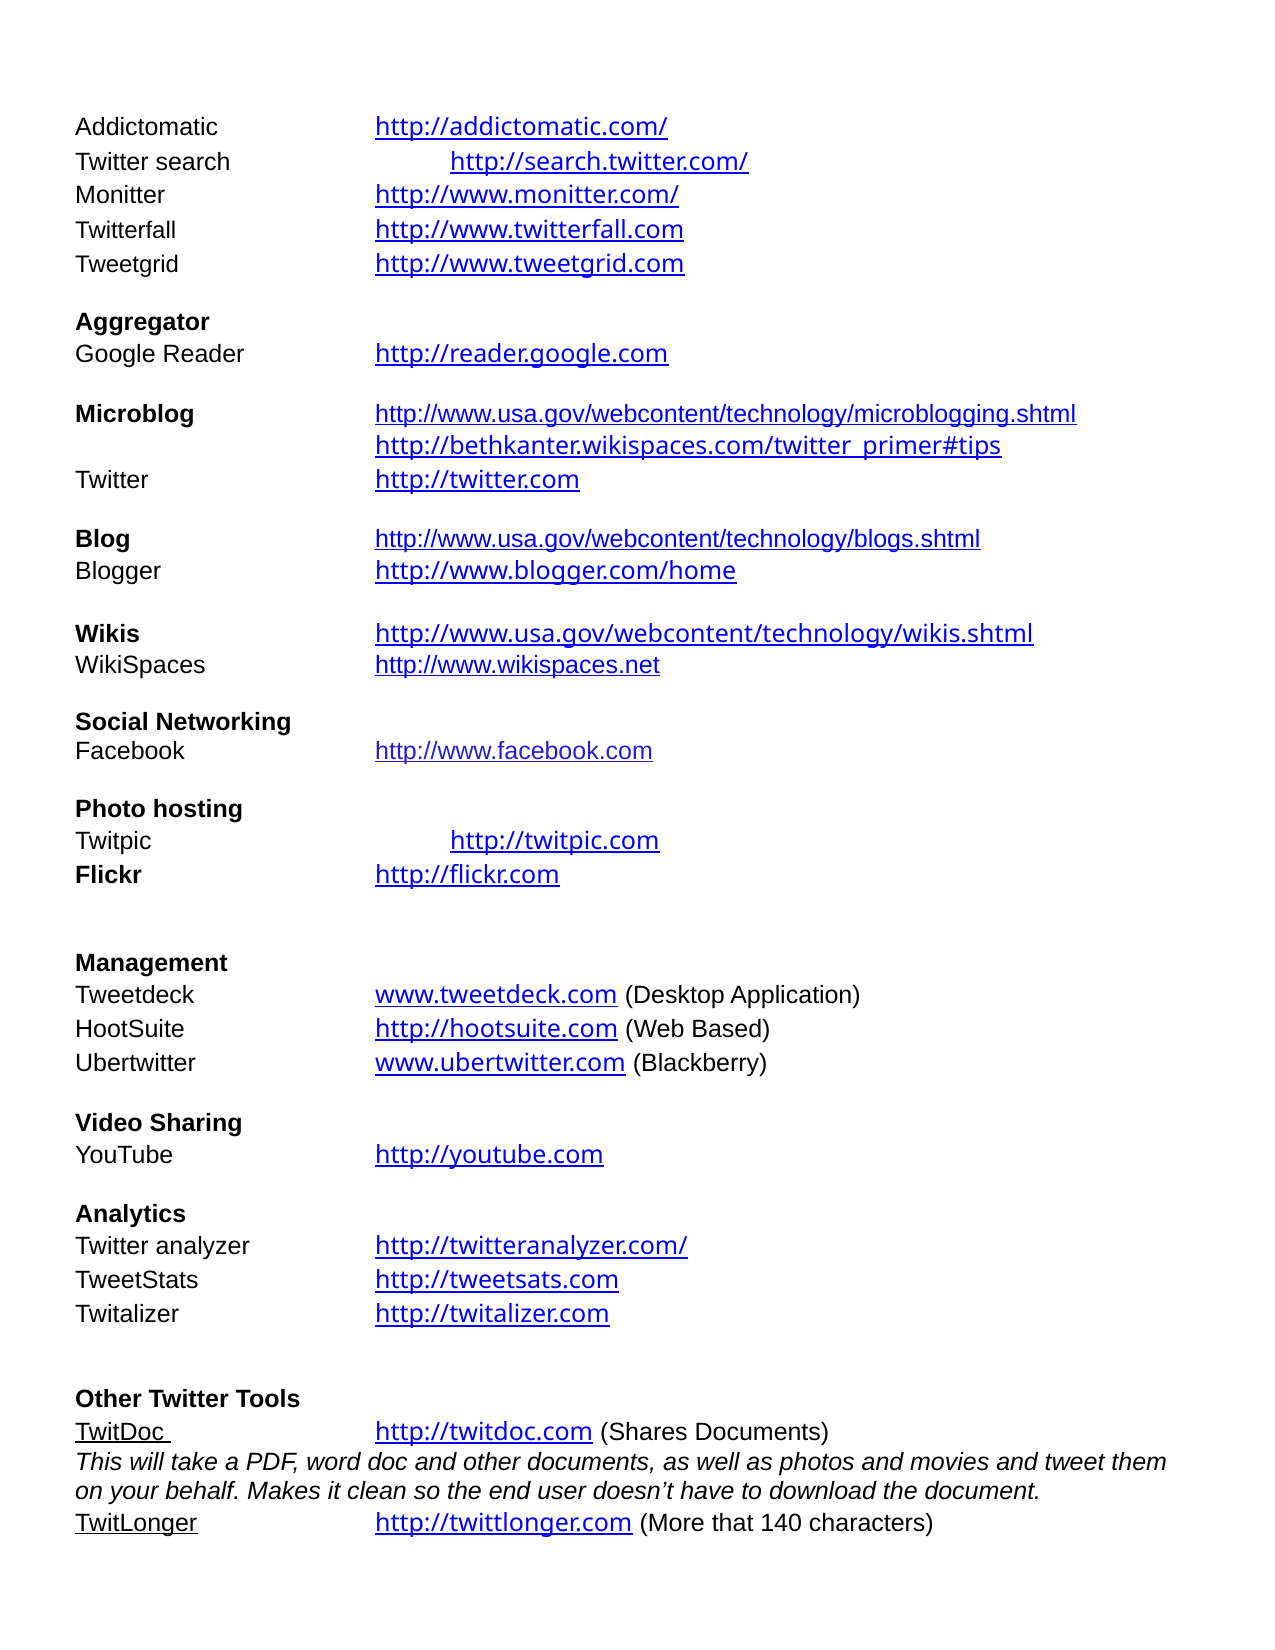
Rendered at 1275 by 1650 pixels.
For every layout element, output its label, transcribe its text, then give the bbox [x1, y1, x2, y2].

text Twitter http://twitter.com [75, 461, 1200, 495]
text Twitterfall http://www.twitterfall.com [75, 211, 1200, 245]
text WikiSpaces http://www.wikispaces.net [75, 650, 1200, 678]
text Flickr http://flickr.com [75, 856, 1200, 890]
text http://bethkanter.wikispaces.com/twitter_primer#tips [75, 427, 1200, 461]
text Wikis http://www.usa.gov/webcontent/technology/wikis.shtml [75, 616, 1200, 650]
text Google Reader http://reader.google.com [75, 336, 1200, 370]
text Microblog http://www.usa.gov/webcontent/technology/microblogging.shtml [75, 398, 1200, 427]
text Twitter analyzer http://twitteranalyzer.com/ [75, 1228, 1200, 1262]
text Ubertwitter www.ubertwitter.com (Blackberry) [75, 1045, 1200, 1079]
text Social Networking [75, 707, 1200, 736]
text HootSuite http://hootsuite.com (Web Based) [75, 1011, 1200, 1045]
text Twitter search http://search.twitter.com/ [75, 143, 1200, 177]
text This will take a PDF, word doc and other documents, as well as photos and movies and tweet them on your behalf. Makes it clean so the end user doesn’t have to download the document. [75, 1447, 1200, 1505]
text Addictomatic http://addictomatic.com/ [75, 109, 1200, 143]
text Blogger http://www.blogger.com/home [75, 553, 1200, 587]
text Twitalizer http://twitalizer.com [75, 1296, 1200, 1330]
text TweetStats http://tweetsats.com [75, 1262, 1200, 1296]
text Other Twitter Tools [75, 1384, 1200, 1413]
text Monitter http://www.monitter.com/ [75, 177, 1200, 211]
text Tweetdeck www.tweetdeck.com (Desktop Application) [75, 977, 1200, 1011]
text Aggregator [75, 307, 1200, 336]
text Photo hosting [75, 793, 1200, 822]
text Tweetgrid http://www.tweetgrid.com [75, 245, 1200, 279]
text TwitDoc http://twitdoc.com (Shares Documents) [75, 1413, 1200, 1447]
text YouTube http://youtube.com [75, 1136, 1200, 1170]
text Twitpic http://twitpic.com [75, 822, 1200, 856]
text Management [75, 948, 1200, 977]
text Facebook http://www.facebook.com [75, 736, 1200, 765]
text Blog http://www.usa.gov/webcontent/technology/blogs.shtml [75, 524, 1200, 553]
text TwitLonger http://twittlonger.com (More that 140 characters) [75, 1505, 1200, 1539]
text Analytics [75, 1199, 1200, 1228]
text Video Sharing [75, 1108, 1200, 1136]
